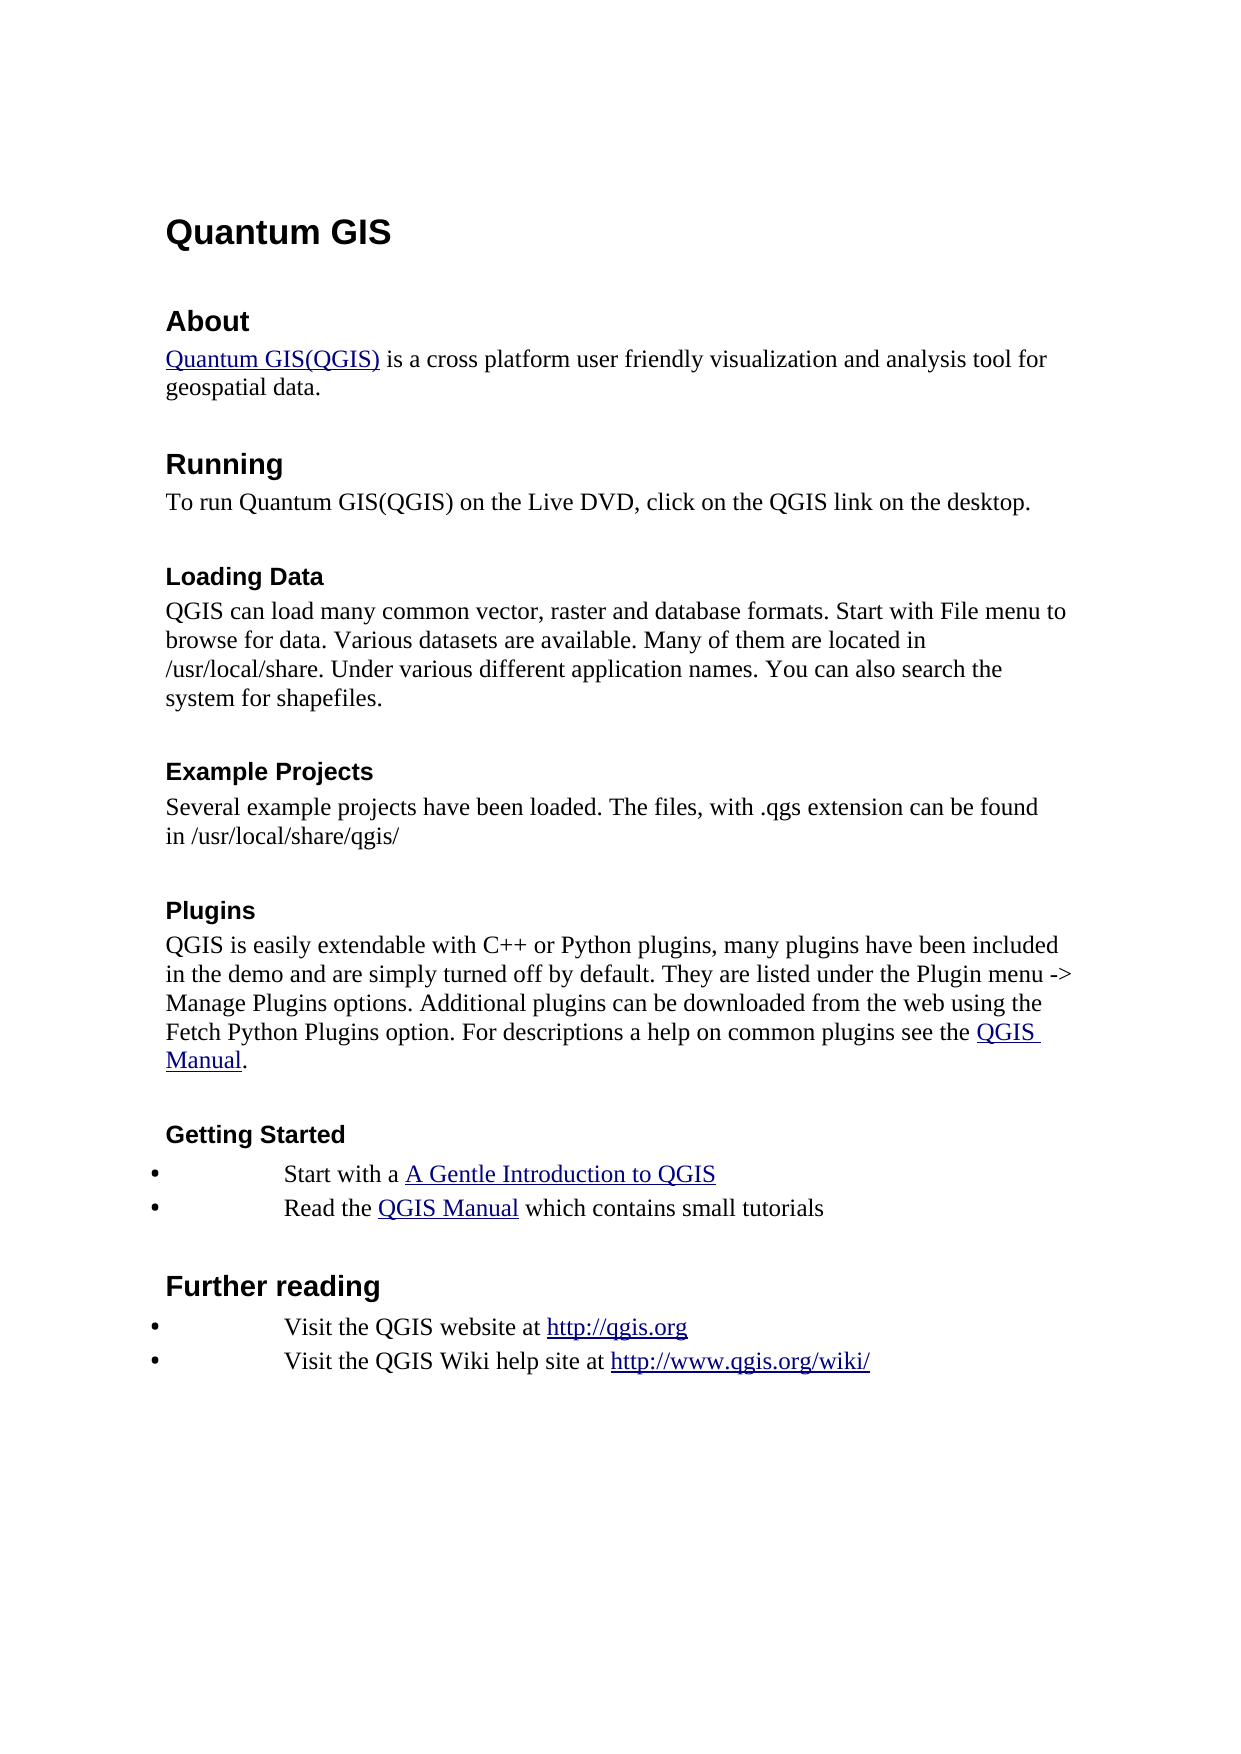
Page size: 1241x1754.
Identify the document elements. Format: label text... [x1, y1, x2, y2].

list Visit the QGIS Wiki help site at http://www.qgis.org/wiki/ [150, 1343, 1075, 1377]
subtitle Running [165, 447, 1075, 481]
subtitle Plugins [165, 896, 1075, 924]
subtitle Example Projects [165, 757, 1075, 786]
text QGIS can load many common vector, raster and database formats. Start with File menu to browse for data. Various datasets are available. Many of them are located in /usr/local/share. Under various different application names. You can also search the system for shapefiles. [165, 596, 1075, 711]
subtitle Loading Data [165, 561, 1075, 590]
text Several example projects have been loaded. The files, with .qgs extension can be found in /usr/local/share/qgis/ [165, 792, 1075, 850]
subtitle Further reading [165, 1269, 1075, 1303]
text QGIS is easily extendable with C++ or Python plugins, many plugins have been included in the demo and are simply turned off by default. They are listed under the Plugin menu -> Manage Plugins options. Additional plugins can be downloaded from the web using the Fetch Python Plugins option. For descriptions a help on common plugins see the QGIS Manual. [165, 931, 1075, 1074]
text Quantum GIS(QGIS) is a cross platform user friendly visualization and analysis tool for geospatial data. [165, 344, 1075, 401]
subtitle About [165, 304, 1075, 337]
text To run Quantum GIS(QGIS) on the Live DVD, click on the QGIS link on the desktop. [165, 487, 1075, 516]
list Start with a A Gentle Introduction to QGIS [150, 1155, 1075, 1189]
subtitle Getting Started [165, 1120, 1075, 1149]
subtitle Quantum GIS [165, 211, 1075, 252]
list Visit the QGIS website at http://qgis.org [150, 1309, 1075, 1343]
list Read the QGIS Manual which contains small tutorials [150, 1189, 1075, 1223]
